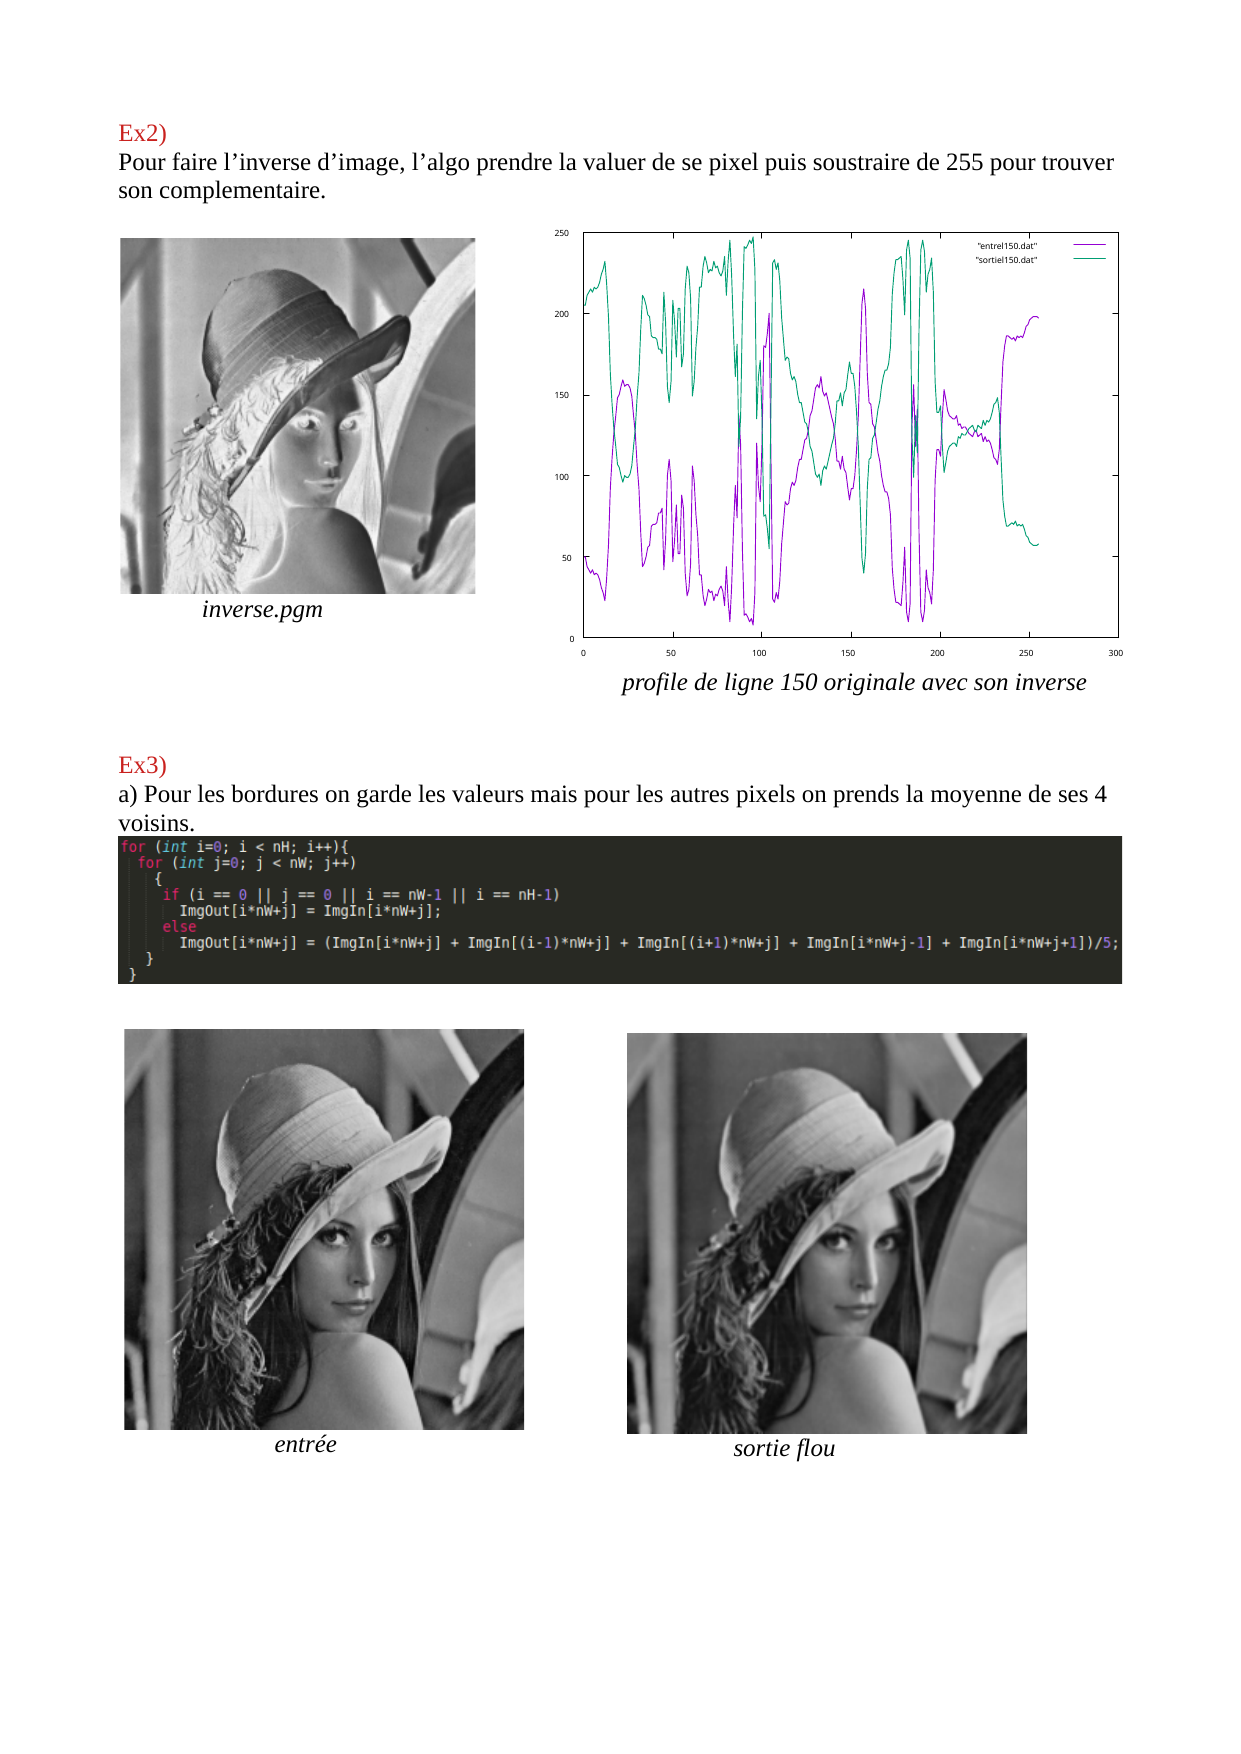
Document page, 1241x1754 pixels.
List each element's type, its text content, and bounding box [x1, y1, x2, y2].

text Ex2) [118, 118, 1122, 147]
picture [118, 836, 1123, 984]
text a) Pour les bordures on garde les valeurs mais pour les autres pixels on prends la moyenne de ses 4 voisins. [118, 779, 1122, 836]
text Pour faire l’inverse d’image, l’algo prendre la valuer de se pixel puis soustraire de 255 pour trouver son complementaire. [118, 147, 1122, 204]
text inverse.pgm [120, 594, 476, 623]
text entrée [124, 1430, 524, 1458]
picture [124, 1029, 525, 1430]
text sortie flou [627, 1434, 1027, 1462]
text Ex3) [118, 751, 1122, 779]
text profile de ligne 150 originale avec son inverse [541, 218, 1139, 696]
picture [627, 1033, 1028, 1434]
picture [120, 238, 476, 594]
